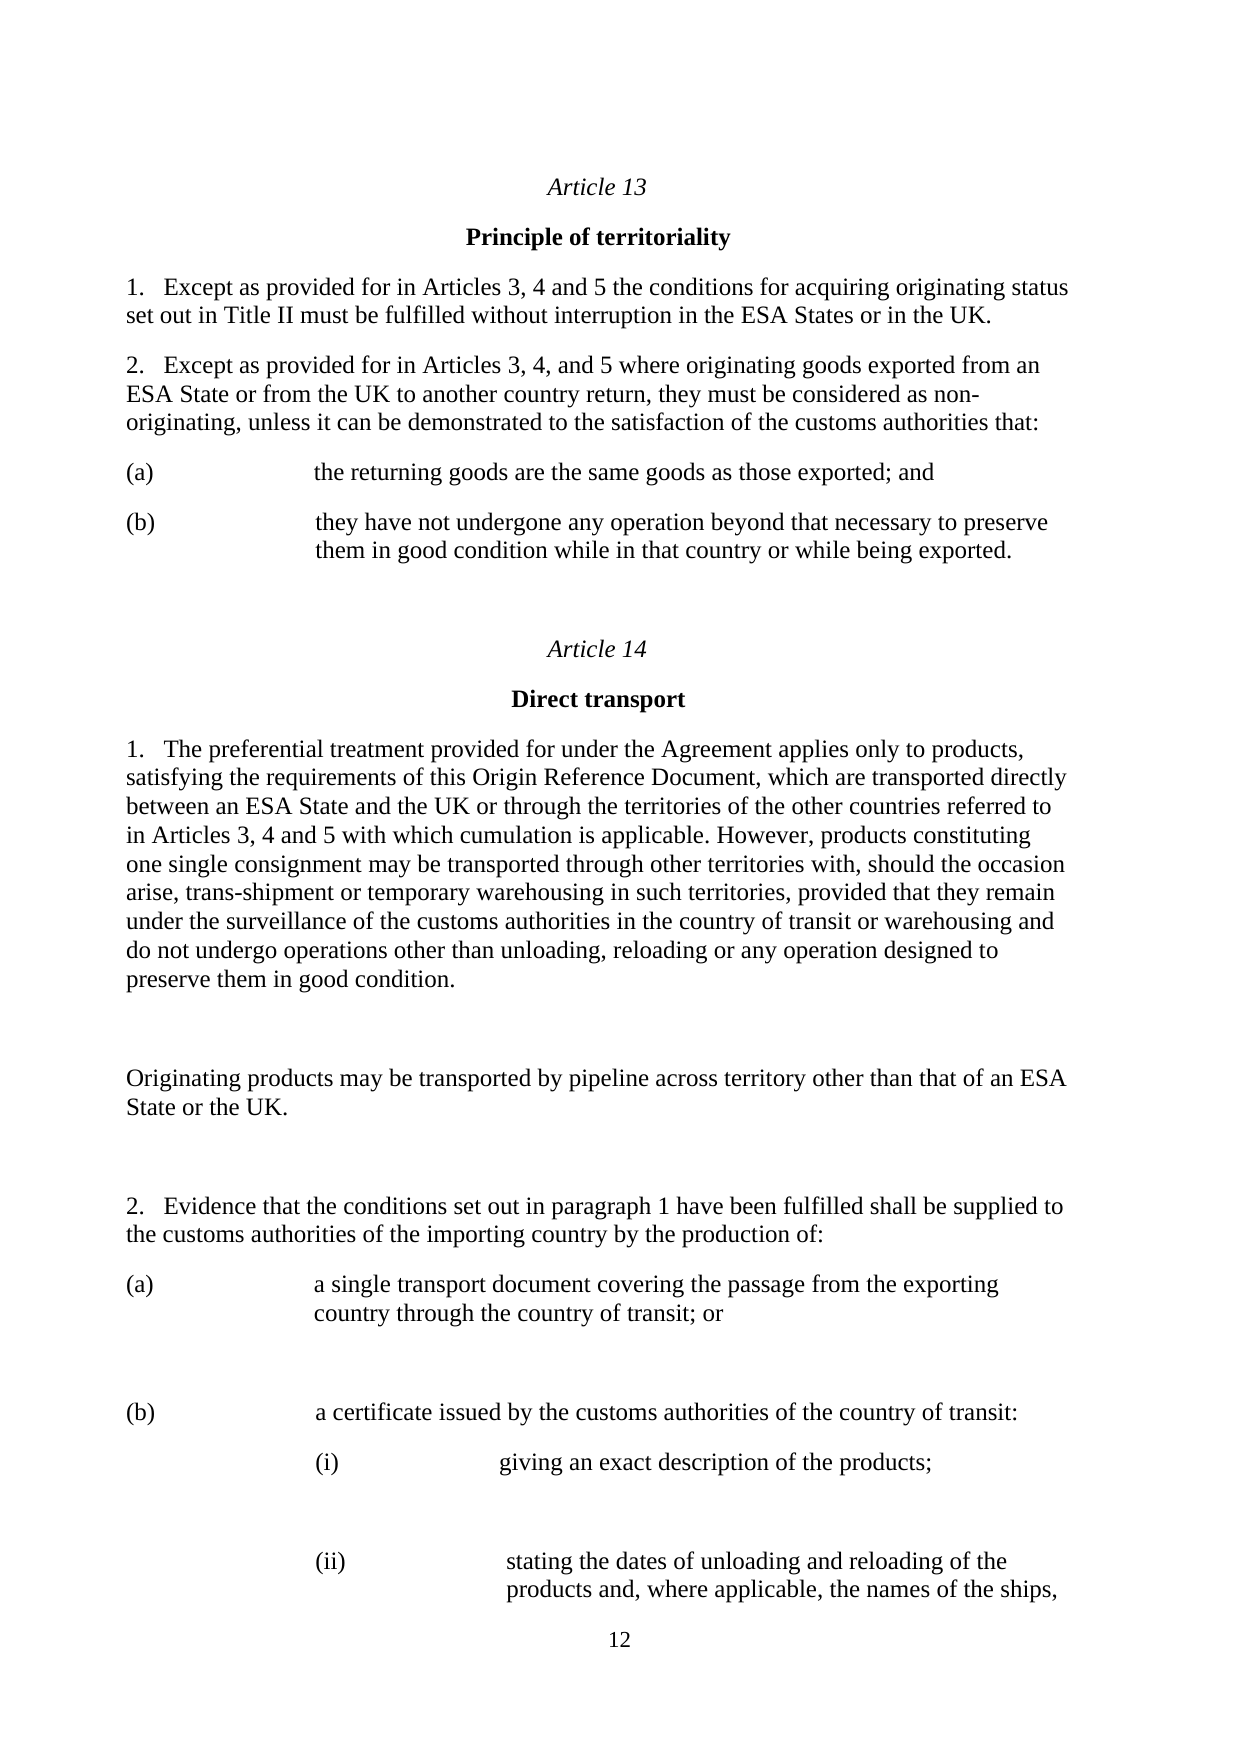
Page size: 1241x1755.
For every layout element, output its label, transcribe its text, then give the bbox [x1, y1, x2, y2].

table_header (b) [67, 496, 256, 624]
table_header they have not undergone any operation beyond that necessary to preserve them in good condition while in that country or while being exported. [256, 496, 1172, 624]
table_header (a) [67, 1259, 255, 1387]
table_header (ii) [256, 1535, 447, 1603]
text 2. Evidence that the conditions set out in paragraph 1 have been fulfilled shall be supplied to the customs authorities of the importing country by the production of: [126, 1191, 1071, 1248]
text Originating products may be transported by pipeline across territory other than that of an ESA State or the UK. [126, 1063, 1071, 1120]
text 2. Except as provided for in Articles 3, 4, and 5 where originating goods exported from an ESA State or from the UK to another country return, they must be considered as non-originating, unless it can be demonstrated to the satisfaction of the customs authorities that: [126, 350, 1071, 436]
table_header stating the dates of unloading and reloading of the products and, where applicable, the names of the ships, [447, 1535, 1172, 1603]
text Article 13 [126, 172, 1071, 201]
text Direct transport [126, 684, 1071, 713]
table_header giving an exact description of the products; [440, 1436, 1172, 1535]
text 1. Except as provided for in Articles 3, 4 and 5 the conditions for acquiring originating status set out in Title II must be fulfilled without interruption in the ESA States or in the UK. [126, 272, 1071, 329]
table_header the returning goods are the same goods as those exported; and [255, 447, 1172, 496]
table_header (i) [256, 1436, 440, 1535]
table_header (a) [67, 447, 255, 496]
table_header a single transport document covering the passage from the exporting country through the country of transit; or [255, 1259, 1172, 1387]
text 1. The preferential treatment provided for under the Agreement applies only to products, satisfying the requirements of this Origin Reference Document, which are transported directly between an ESA State and the UK or through the territories of the other countries referred to in Articles 3, 4 and 5 with which cumulation is applicable. However, products constituting one single consignment may be transported through other territories with, should the occasion arise, trans-shipment or temporary warehousing in such territories, provided that they remain under the surveillance of the customs authorities in the country of transit or warehousing and do not undergo operations other than unloading, reloading or any operation designed to preserve them in good condition. [126, 734, 1071, 992]
text Principle of territoriality [126, 222, 1071, 251]
table_header a certificate issued by the customs authorities of the country of transit: [256, 1387, 1172, 1436]
text Article 14 [126, 634, 1071, 663]
table_header (b) [67, 1387, 256, 1603]
